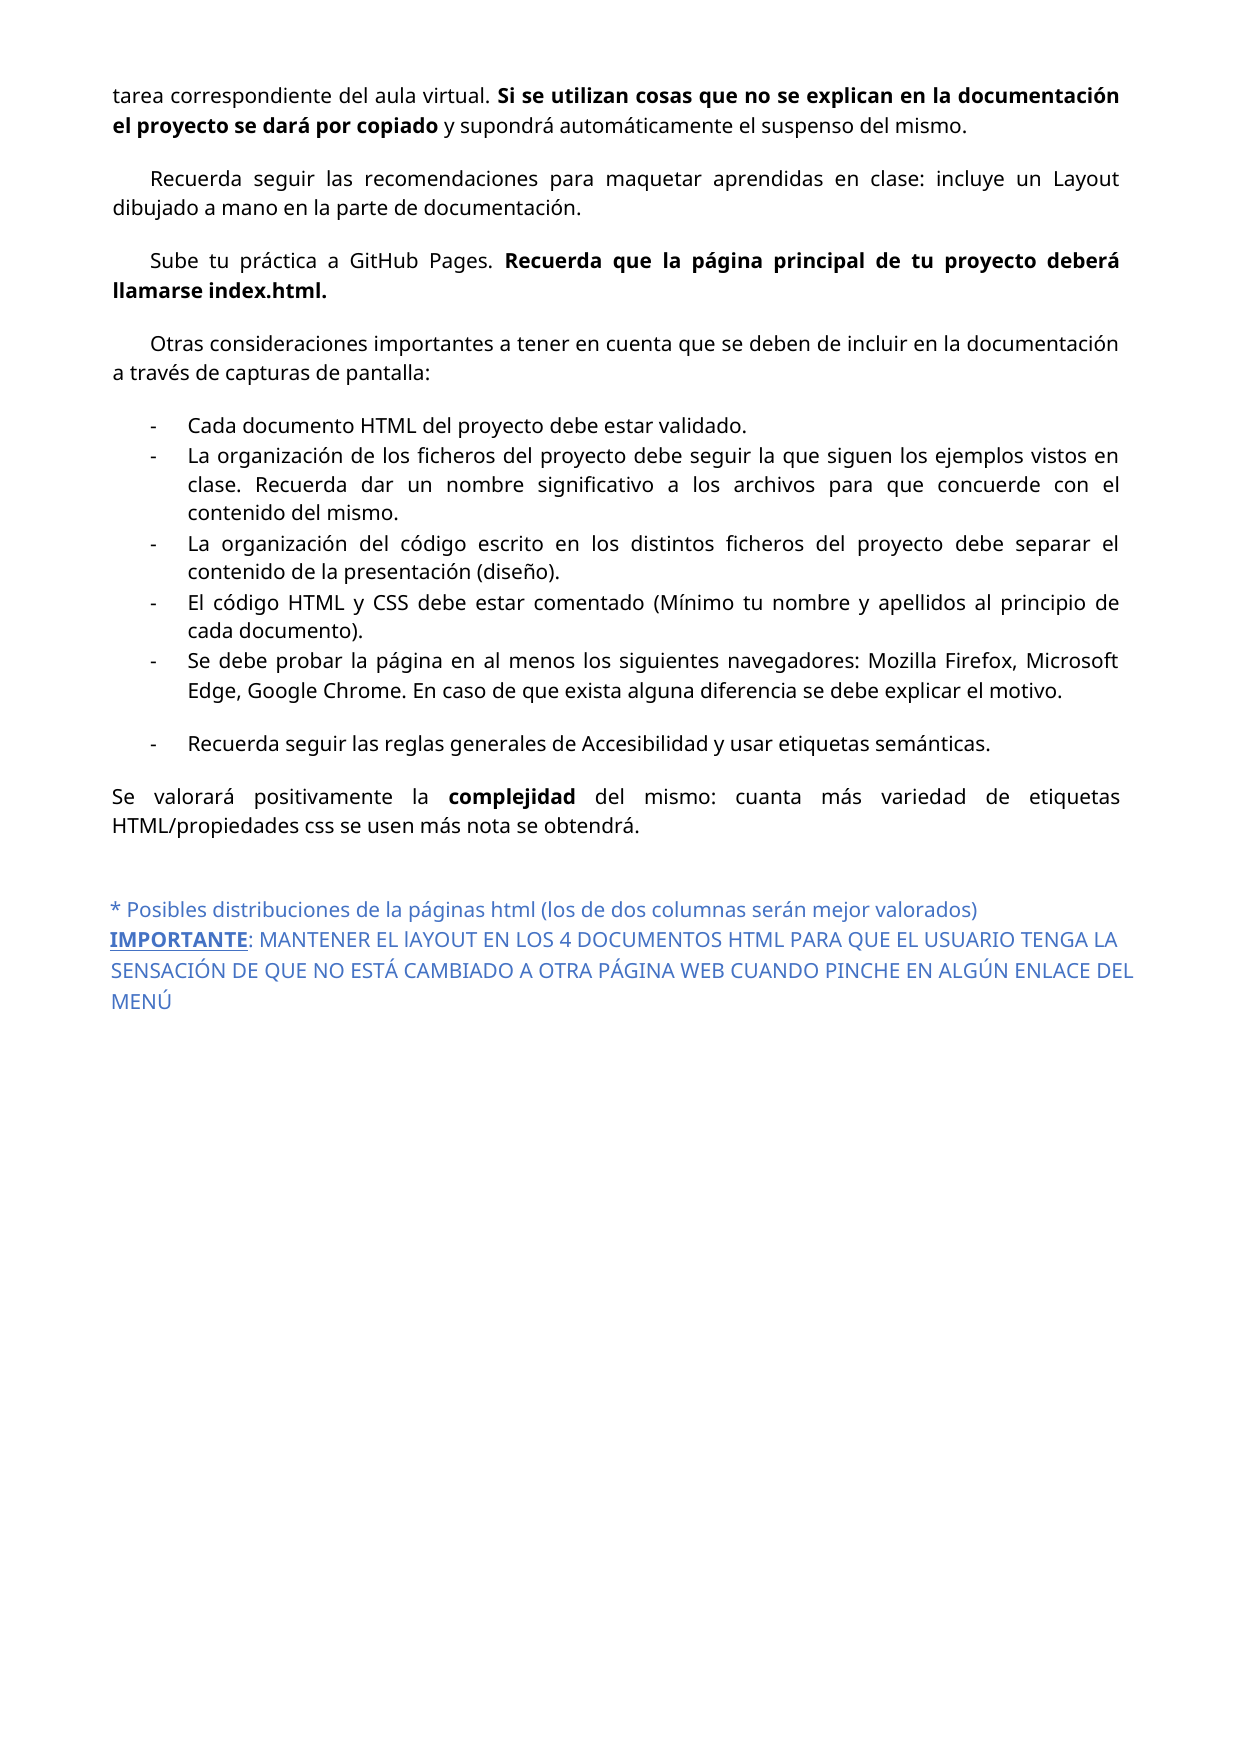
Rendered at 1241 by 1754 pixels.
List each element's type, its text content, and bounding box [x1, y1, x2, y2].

text Sube tu práctica a GitHub Pages. Recuerda que la página principal de tu proyecto deberá llamarse index.html. [112, 246, 1121, 304]
list La organización de los ficheros del proyecto debe seguir la que siguen los ejemplos vistos en clase. Recuerda dar un nombre significativo a los archivos para que concuerde con el contenido del mismo. [150, 441, 1121, 527]
text Se valorará positivamente la complejidad del mismo: cuanta más variedad de etiquetas HTML/propiedades css se usen más nota se obtendrá. [112, 782, 1121, 840]
text Otras consideraciones importantes a tener en cuenta que se deben de incluir en la documentación a través de capturas de pantalla: [112, 329, 1121, 387]
list El código HTML y CSS debe estar comentado (Mínimo tu nombre y apellidos al principio de cada documento). [150, 588, 1121, 645]
list Se debe probar la página en al menos los siguientes navegadores: Mozilla Firefox, Microsoft Edge, Google Chrome. En caso de que exista alguna diferencia se debe explicar el motivo. [150, 647, 1121, 704]
list Cada documento HTML del proyecto debe estar validado. [150, 411, 1121, 439]
text IMPORTANTE: MANTENER EL lAYOUT EN LOS 4 DOCUMENTOS HTML PARA QUE EL USUARIO TENGA LA SENSACIÓN DE QUE NO ESTÁ CAMBIADO A OTRA PÁGINA WEB CUANDO PINCHE EN ALGÚN ENLACE DEL MENÚ [109, 926, 1137, 1015]
text tarea correspondiente del aula virtual. Si se utilizan cosas que no se explican en la documentación el proyecto se dará por copiado y supondrá automáticamente el suspenso del mismo. [112, 81, 1121, 139]
list Recuerda seguir las reglas generales de Accesibilidad y usar etiquetas semánticas. [150, 729, 1121, 757]
text * Posibles distribuciones de la páginas html (los de dos columnas serán mejor valorados) [109, 895, 1137, 923]
text Recuerda seguir las recomendaciones para maquetar aprendidas en clase: incluye un Layout dibujado a mano en la parte de documentación. [112, 164, 1121, 222]
list La organización del código escrito en los distintos ficheros del proyecto debe separar el contenido de la presentación (diseño). [150, 529, 1121, 586]
